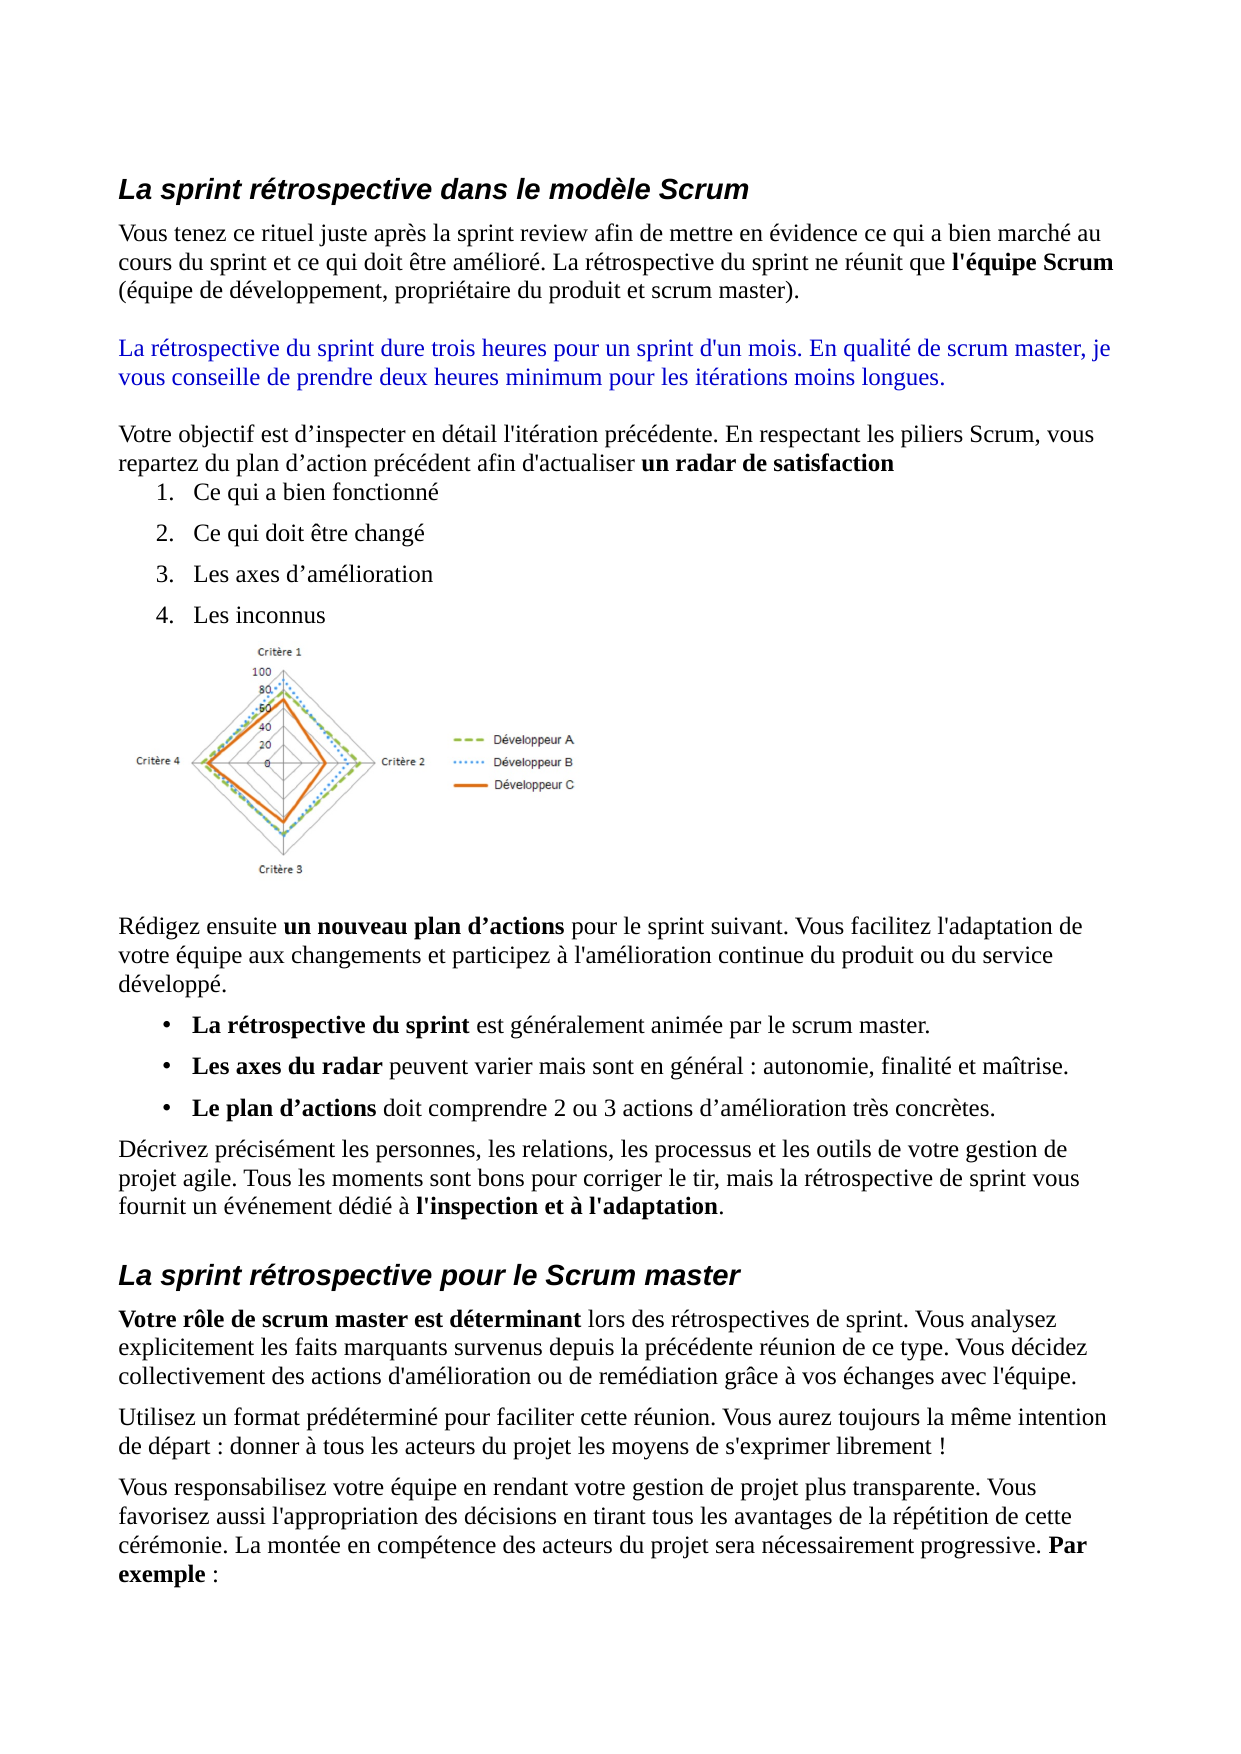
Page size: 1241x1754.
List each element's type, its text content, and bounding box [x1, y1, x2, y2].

text Votre objectif est d’inspecter en détail l'itération précédente. En respectant les piliers Scrum, vous repartez du plan d’action précédent afin d'actualiser un radar de satisfaction [118, 419, 1122, 477]
text Utilisez un format prédéterminé pour faciliter cette réunion. Vous aurez toujours la même intention de départ : donner à tous les acteurs du projet les moyens de s'exprimer librement ! [118, 1402, 1122, 1460]
text Décrivez précisément les personnes, les relations, les processus et les outils de votre gestion de projet agile. Tous les moments sont bons pour corriger le tir, mais la rétrospective de sprint vous fournit un événement dédié à l'inspection et à l'adaptation. [118, 1134, 1122, 1220]
list Les inconnus [156, 600, 1122, 629]
list Les axes d’amélioration [156, 559, 1122, 588]
subtitle La sprint rétrospective pour le Scrum master [118, 1258, 1122, 1291]
list Ce qui a bien fonctionné [156, 477, 1122, 505]
text La rétrospective du sprint dure trois heures pour un sprint d'un mois. En qualité de scrum master, je vous conseille de prendre deux heures minimum pour les itérations moins longues. [118, 333, 1122, 390]
picture [118, 641, 591, 883]
list La rétrospective du sprint est généralement animée par le scrum master. [162, 1010, 1122, 1039]
list Les axes du radar peuvent varier mais sont en général : autonomie, finalité et maîtrise. [162, 1051, 1122, 1080]
text Vous responsabilisez votre équipe en rendant votre gestion de projet plus transparente. Vous favorisez aussi l'appropriation des décisions en tirant tous les avantages de la répétition de cette cérémonie. La montée en compétence des acteurs du projet sera nécessairement progressive. Par exemple : [118, 1472, 1122, 1587]
subtitle La sprint rétrospective dans le modèle Scrum [118, 172, 1122, 205]
text Votre rôle de scrum master est déterminant lors des rétrospectives de sprint. Vous analysez explicitement les faits marquants survenus depuis la précédente réunion de ce type. Vous décidez collectivement des actions d'amélioration ou de remédiation grâce à vos échanges avec l'équipe. [118, 1304, 1122, 1390]
list Le plan d’actions doit comprendre 2 ou 3 actions d’amélioration très concrètes. [162, 1093, 1122, 1121]
list Ce qui doit être changé [156, 518, 1122, 547]
text Rédigez ensuite un nouveau plan d’actions pour le sprint suivant. Vous facilitez l'adaptation de votre équipe aux changements et participez à l'amélioration continue du produit ou du service développé. [118, 911, 1122, 998]
text Vous tenez ce rituel juste après la sprint review afin de mettre en évidence ce qui a bien marché au cours du sprint et ce qui doit être amélioré. La rétrospective du sprint ne réunit que l'équipe Scrum (équipe de développement, propriétaire du produit et scrum master). [118, 218, 1122, 304]
